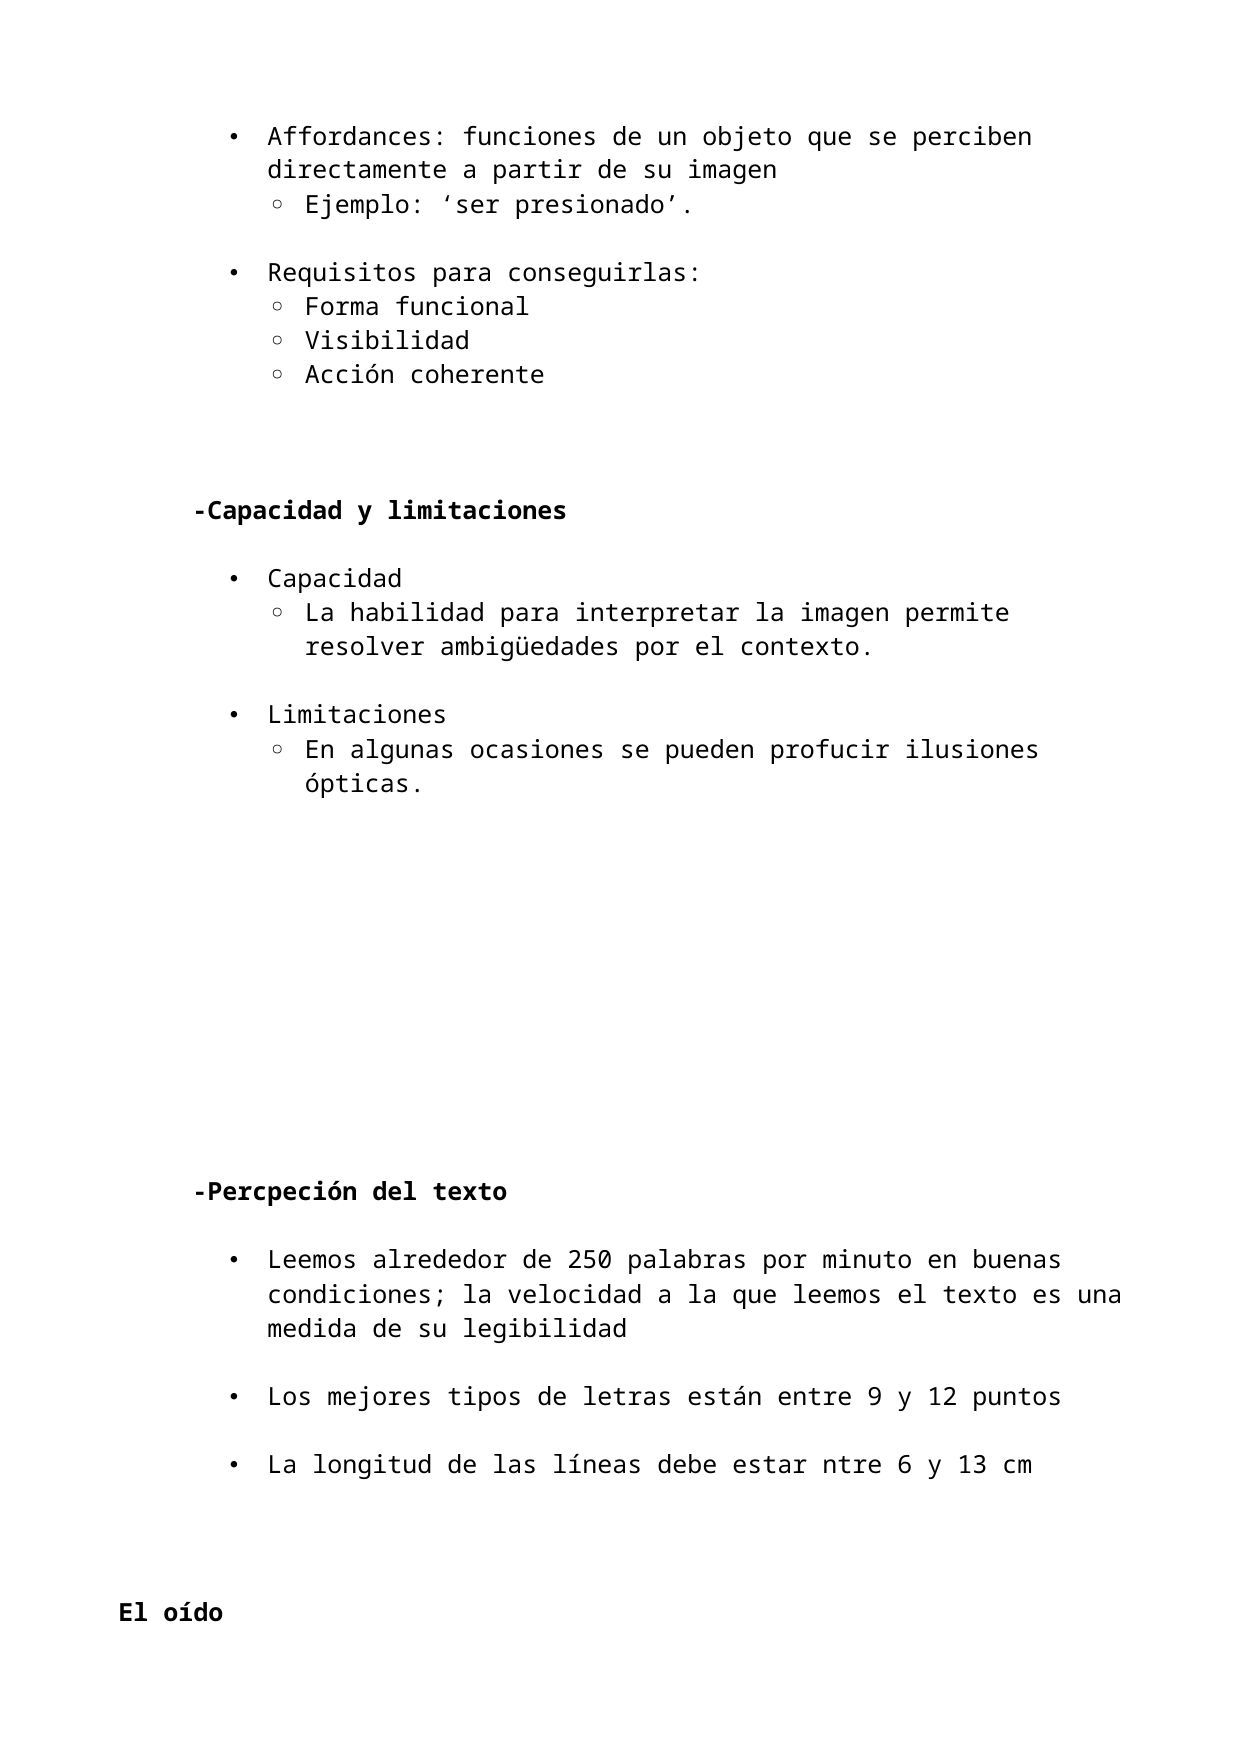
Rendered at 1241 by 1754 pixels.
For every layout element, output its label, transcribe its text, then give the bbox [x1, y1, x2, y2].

list Affordances: funciones de un objeto que se perciben directamente a partir de su imagen [229, 118, 1122, 186]
list Requisitos para conseguirlas: [229, 254, 1122, 288]
list La habilidad para interpretar la imagen permite resolver ambigüedades por el contexto. [267, 595, 1122, 663]
list Limitaciones [229, 697, 1122, 731]
list Acción coherente [267, 357, 1122, 391]
text -Percpeción del texto [118, 1174, 1122, 1208]
list Leemos alrededor de 250 palabras por minuto en buenas condiciones; la velocidad a la que leemos el texto es una medida de su legibilidad [229, 1242, 1122, 1344]
text -Capacidad y limitaciones [118, 493, 1122, 527]
list Los mejores tipos de letras están entre 9 y 12 puntos [229, 1378, 1122, 1412]
list Ejemplo: ‘ser presionado’. [267, 186, 1122, 220]
list Capacidad [229, 561, 1122, 595]
text El oído [118, 1594, 1122, 1628]
list Forma funcional [267, 288, 1122, 322]
list La longitud de las líneas debe estar ntre 6 y 13 cm [229, 1447, 1122, 1481]
list En algunas ocasiones se pueden profucir ilusiones ópticas. [267, 731, 1122, 799]
list Visibilidad [267, 322, 1122, 357]
